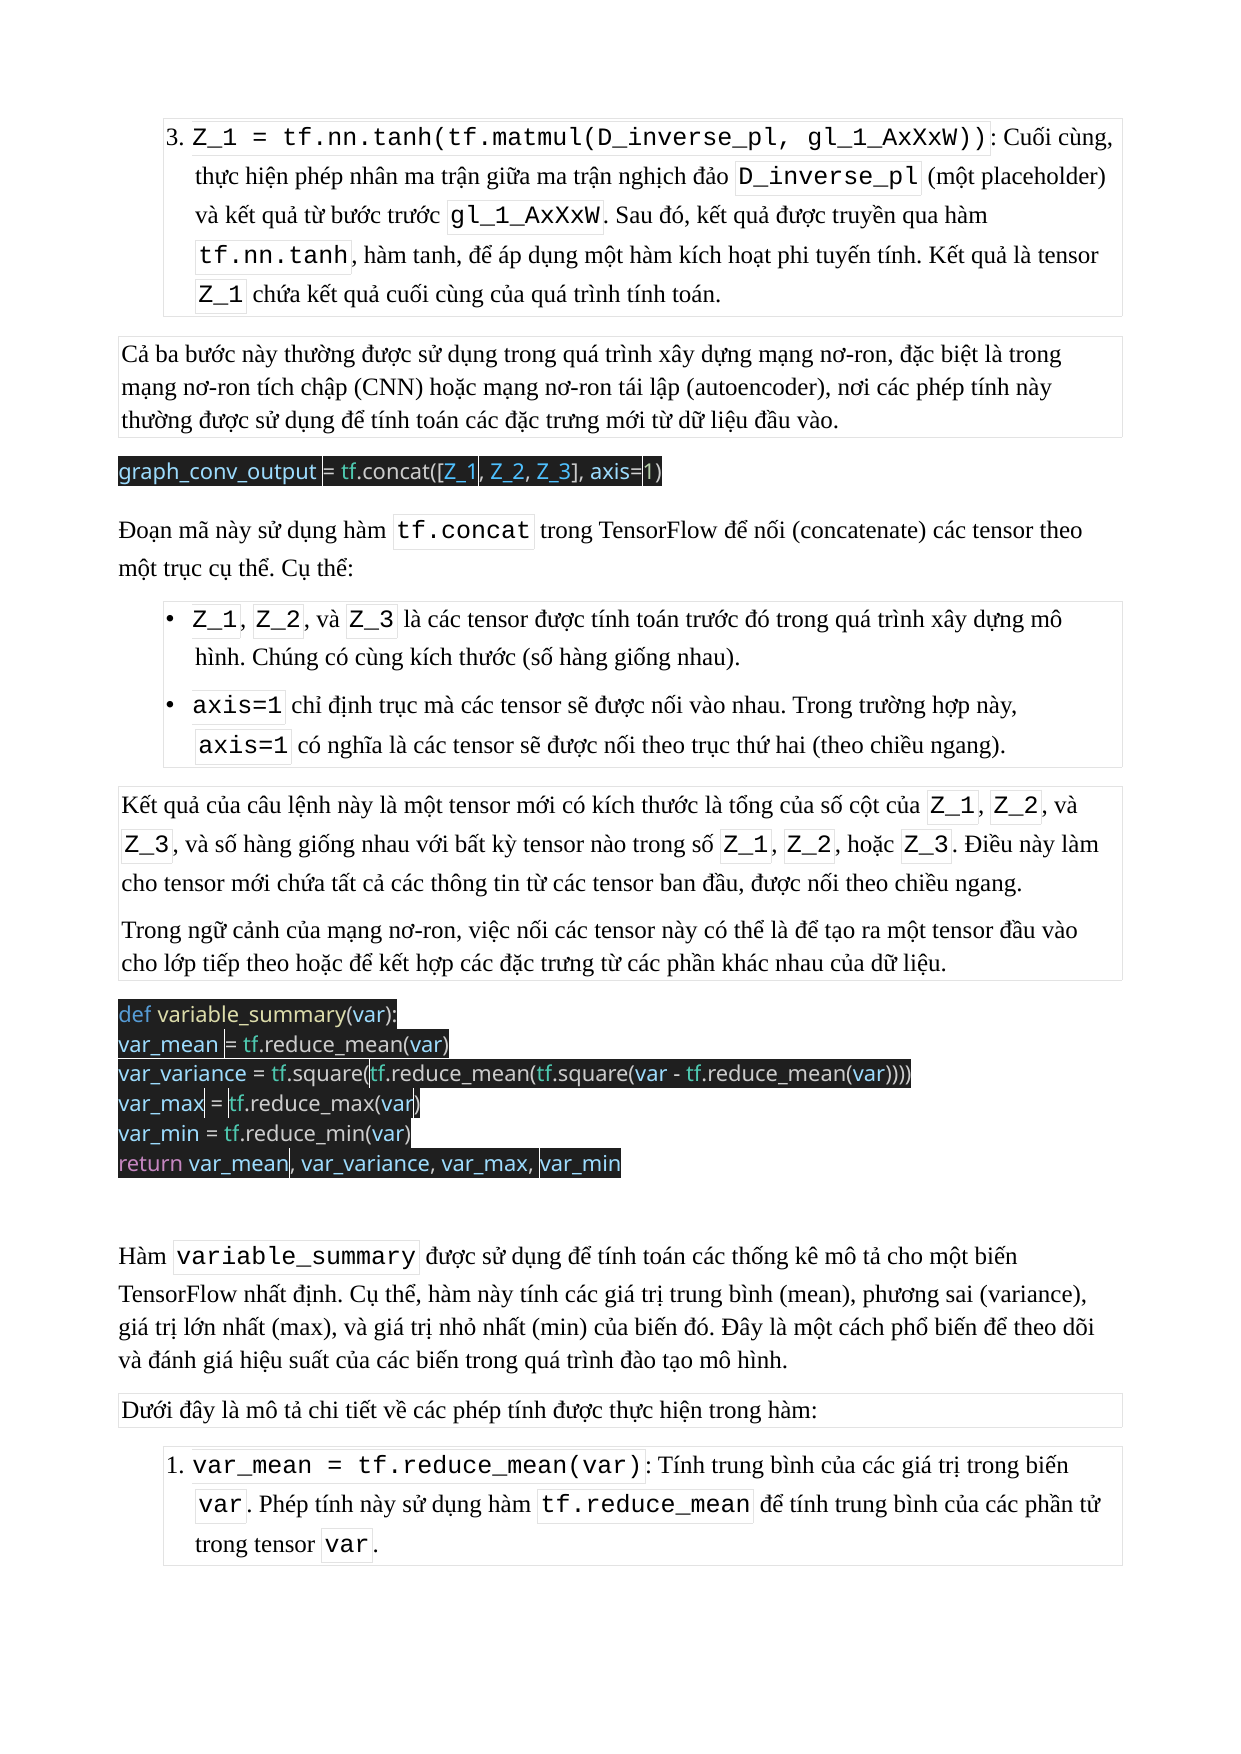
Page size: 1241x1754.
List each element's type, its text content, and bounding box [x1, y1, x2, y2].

text def variable_summary(var): [118, 999, 1122, 1029]
text var_min = tf.reduce_min(var) [118, 1118, 1122, 1148]
text Đoạn mã này sử dụng hàm tf.concat trong TensorFlow để nối (concatenate) các tensor theo một trục cụ thể. Cụ thể: [118, 514, 1122, 582]
list Z_1 = tf.nn.tanh(tf.matmul(D_inverse_pl, gl_1_AxXxW)): Cuối cùng, thực hiện phép nhân ma trận giữa ma trận nghịch đảo D_inverse_pl (một placeholder) và kết quả từ bước trước gl_1_AxXxW. Sau đó, kết quả được truyền qua hàm tf.nn.tanh, hàm tanh, để áp dụng một hàm kích hoạt phi tuyến tính. Kết quả là tensor Z_1 chứa kết quả cuối cùng của quá trình tính toán. [164, 119, 1122, 316]
text Hàm variable_summary được sử dụng để tính toán các thống kê mô tả cho một biến TensorFlow nhất định. Cụ thể, hàm này tính các giá trị trung bình (mean), phương sai (variance), giá trị lớn nhất (max), và giá trị nhỏ nhất (min) của biến đó. Đây là một cách phổ biến để theo dõi và đánh giá hiệu suất của các biến trong quá trình đào tạo mô hình. [118, 1206, 1122, 1374]
text Dưới đây là mô tả chi tiết về các phép tính được thực hiện trong hàm: [119, 1394, 1122, 1427]
list axis=1 chỉ định trục mà các tensor sẽ được nối vào nhau. Trong trường hợp này, axis=1 có nghĩa là các tensor sẽ được nối theo trục thứ hai (theo chiều ngang). [164, 687, 1122, 767]
text var_max = tf.reduce_max(var) [118, 1088, 1122, 1118]
text Kết quả của câu lệnh này là một tensor mới có kích thước là tổng của số cột của Z_1, Z_2, và Z_3, và số hàng giống nhau với bất kỳ tensor nào trong số Z_1, Z_2, hoặc Z_3. Điều này làm cho tensor mới chứa tất cả các thông tin từ các tensor ban đầu, được nối theo chiều ngang. [119, 787, 1122, 896]
text Cả ba bước này thường được sử dụng trong quá trình xây dựng mạng nơ-ron, đặc biệt là trong mạng nơ-ron tích chập (CNN) hoặc mạng nơ-ron tái lập (autoencoder), nơi các phép tính này thường được sử dụng để tính toán các đặc trưng mới từ dữ liệu đầu vào. [119, 337, 1122, 437]
list Z_1, Z_2, và Z_3 là các tensor được tính toán trước đó trong quá trình xây dựng mô hình. Chúng có cùng kích thước (số hàng giống nhau). [164, 602, 1122, 671]
text var_mean = tf.reduce_mean(var) [118, 1029, 1122, 1058]
text Trong ngữ cảnh của mạng nơ-ron, việc nối các tensor này có thể là để tạo ra một tensor đầu vào cho lớp tiếp theo hoặc để kết hợp các đặc trưng từ các phần khác nhau của dữ liệu. [119, 912, 1122, 980]
text return var_mean, var_variance, var_max, var_min [118, 1148, 1122, 1178]
text graph_conv_output = tf.concat([Z_1, Z_2, Z_3], axis=1) [118, 456, 1122, 486]
list var_mean = tf.reduce_mean(var): Tính trung bình của các giá trị trong biến var. Phép tính này sử dụng hàm tf.reduce_mean để tính trung bình của các phần tử trong tensor var. [164, 1447, 1122, 1565]
text var_variance = tf.square(tf.reduce_mean(tf.square(var - tf.reduce_mean(var)))) [118, 1058, 1122, 1088]
